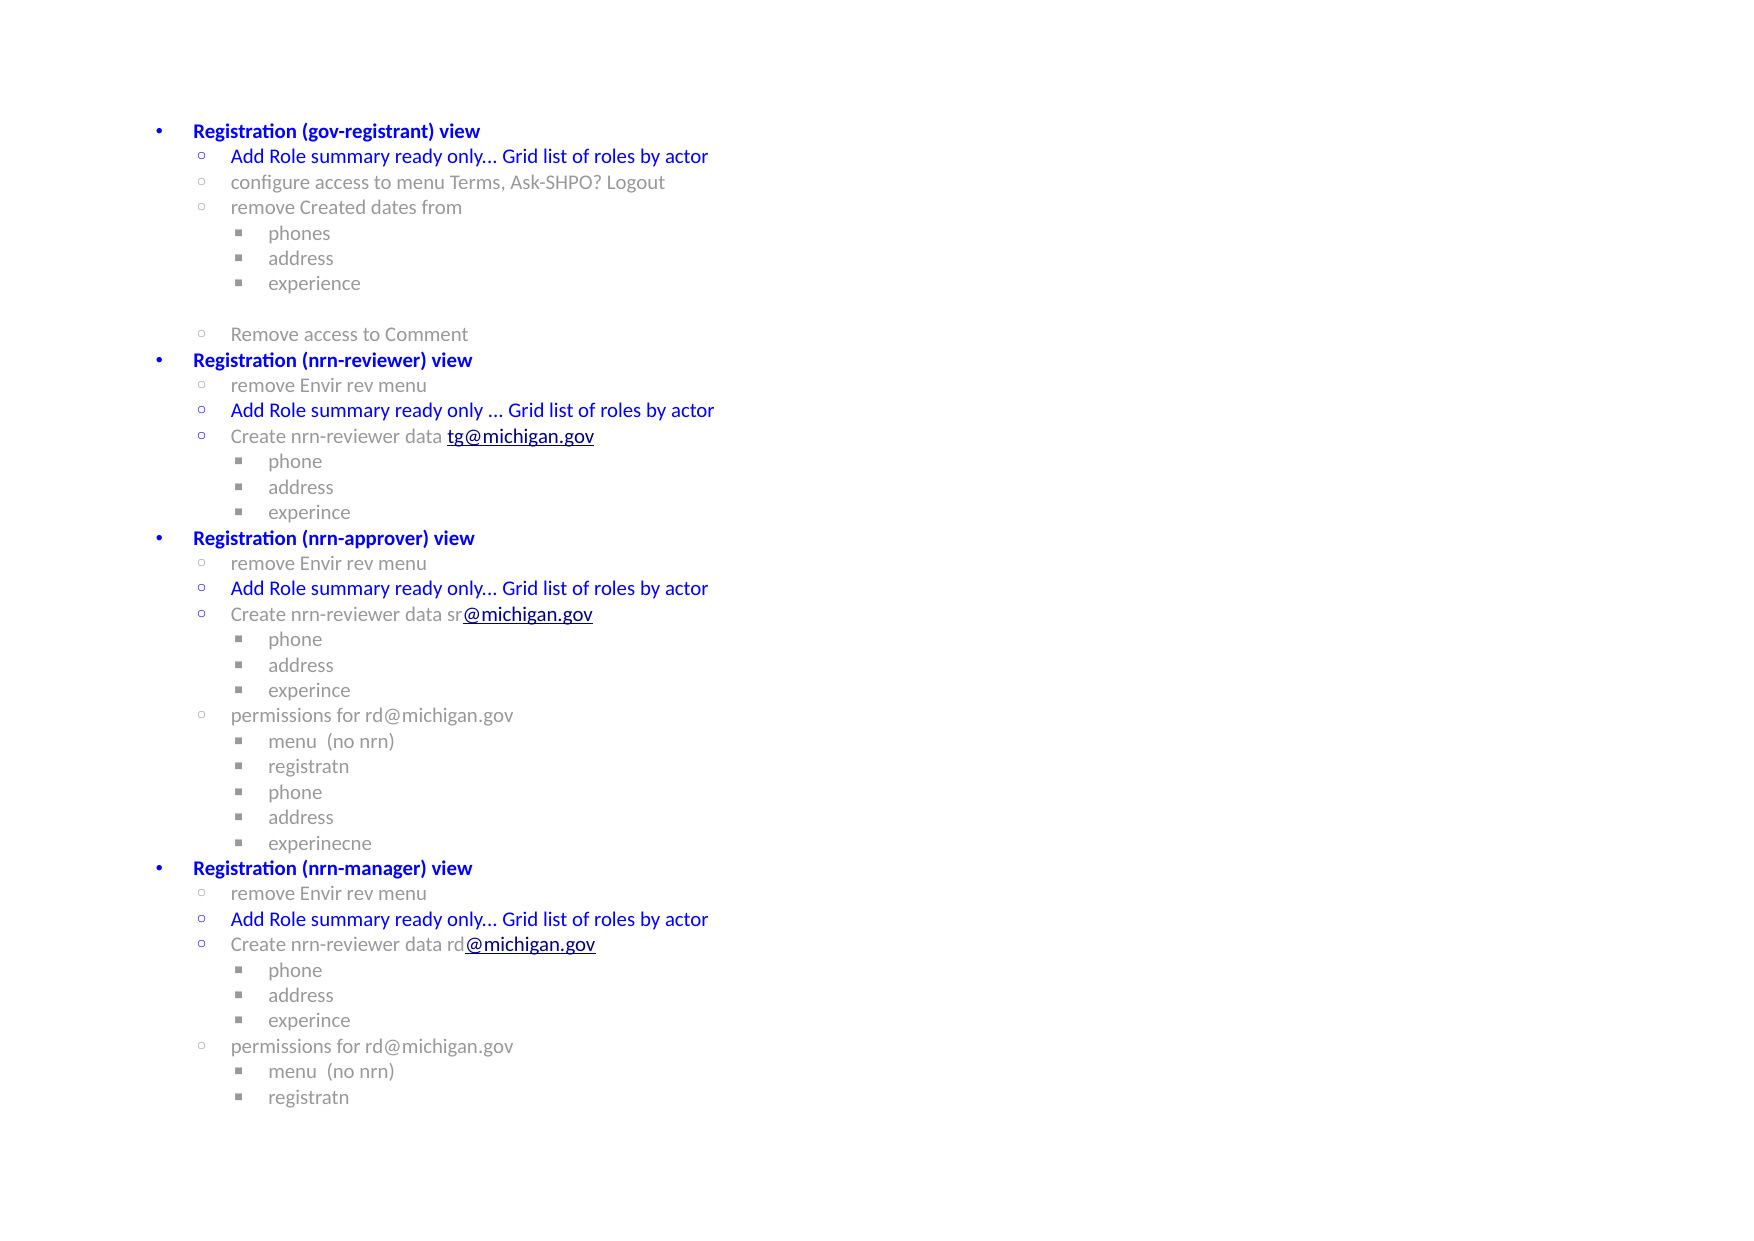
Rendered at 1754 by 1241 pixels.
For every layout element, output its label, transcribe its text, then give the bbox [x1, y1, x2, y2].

list phone [231, 448, 1636, 474]
list experinecne [231, 830, 1636, 855]
list Add Role summary ready only ... Grid list of roles by actor [193, 398, 1636, 423]
list Registration (nrn-reviewer) view [156, 347, 1636, 372]
list Registration (nrn-manager) view [156, 855, 1636, 881]
list phone [231, 626, 1636, 652]
list experience [231, 271, 1636, 296]
list Registration (gov-registrant) view [156, 118, 1636, 143]
list registratn [231, 753, 1636, 779]
list configure access to menu Terms, Ask-SHPO? Logout [193, 169, 1636, 194]
list Registration (nrn-approver) view [156, 525, 1636, 550]
list phones [231, 220, 1636, 245]
list Add Role summary ready only... Grid list of roles by actor [193, 906, 1636, 931]
list address [231, 982, 1636, 1008]
list address [231, 652, 1636, 677]
list remove Created dates from [193, 194, 1636, 220]
list menu (no nrn) [231, 728, 1636, 753]
list Create nrn-reviewer data sr@michigan.gov [193, 601, 1636, 626]
list remove Envir rev menu [193, 881, 1636, 906]
list phone [231, 957, 1636, 982]
list permissions for rd@michigan.gov [193, 703, 1636, 728]
list Create nrn-reviewer data tg@michigan.gov [193, 423, 1636, 448]
list registratn [231, 1084, 1636, 1109]
list address [231, 804, 1636, 830]
list Add Role summary ready only... Grid list of roles by actor [193, 576, 1636, 601]
list Remove access to Comment [193, 321, 1636, 347]
list Add Role summary ready only... Grid list of roles by actor [193, 143, 1636, 169]
list menu (no nrn) [231, 1058, 1636, 1084]
list phone [231, 779, 1636, 804]
list remove Envir rev menu [193, 550, 1636, 576]
list remove Envir rev menu [193, 372, 1636, 398]
list address [231, 245, 1636, 271]
list experince [231, 677, 1636, 703]
list experince [231, 1008, 1636, 1033]
list Create nrn-reviewer data rd@michigan.gov [193, 931, 1636, 957]
list address [231, 474, 1636, 499]
list permissions for rd@michigan.gov [193, 1033, 1636, 1058]
list experince [231, 499, 1636, 525]
